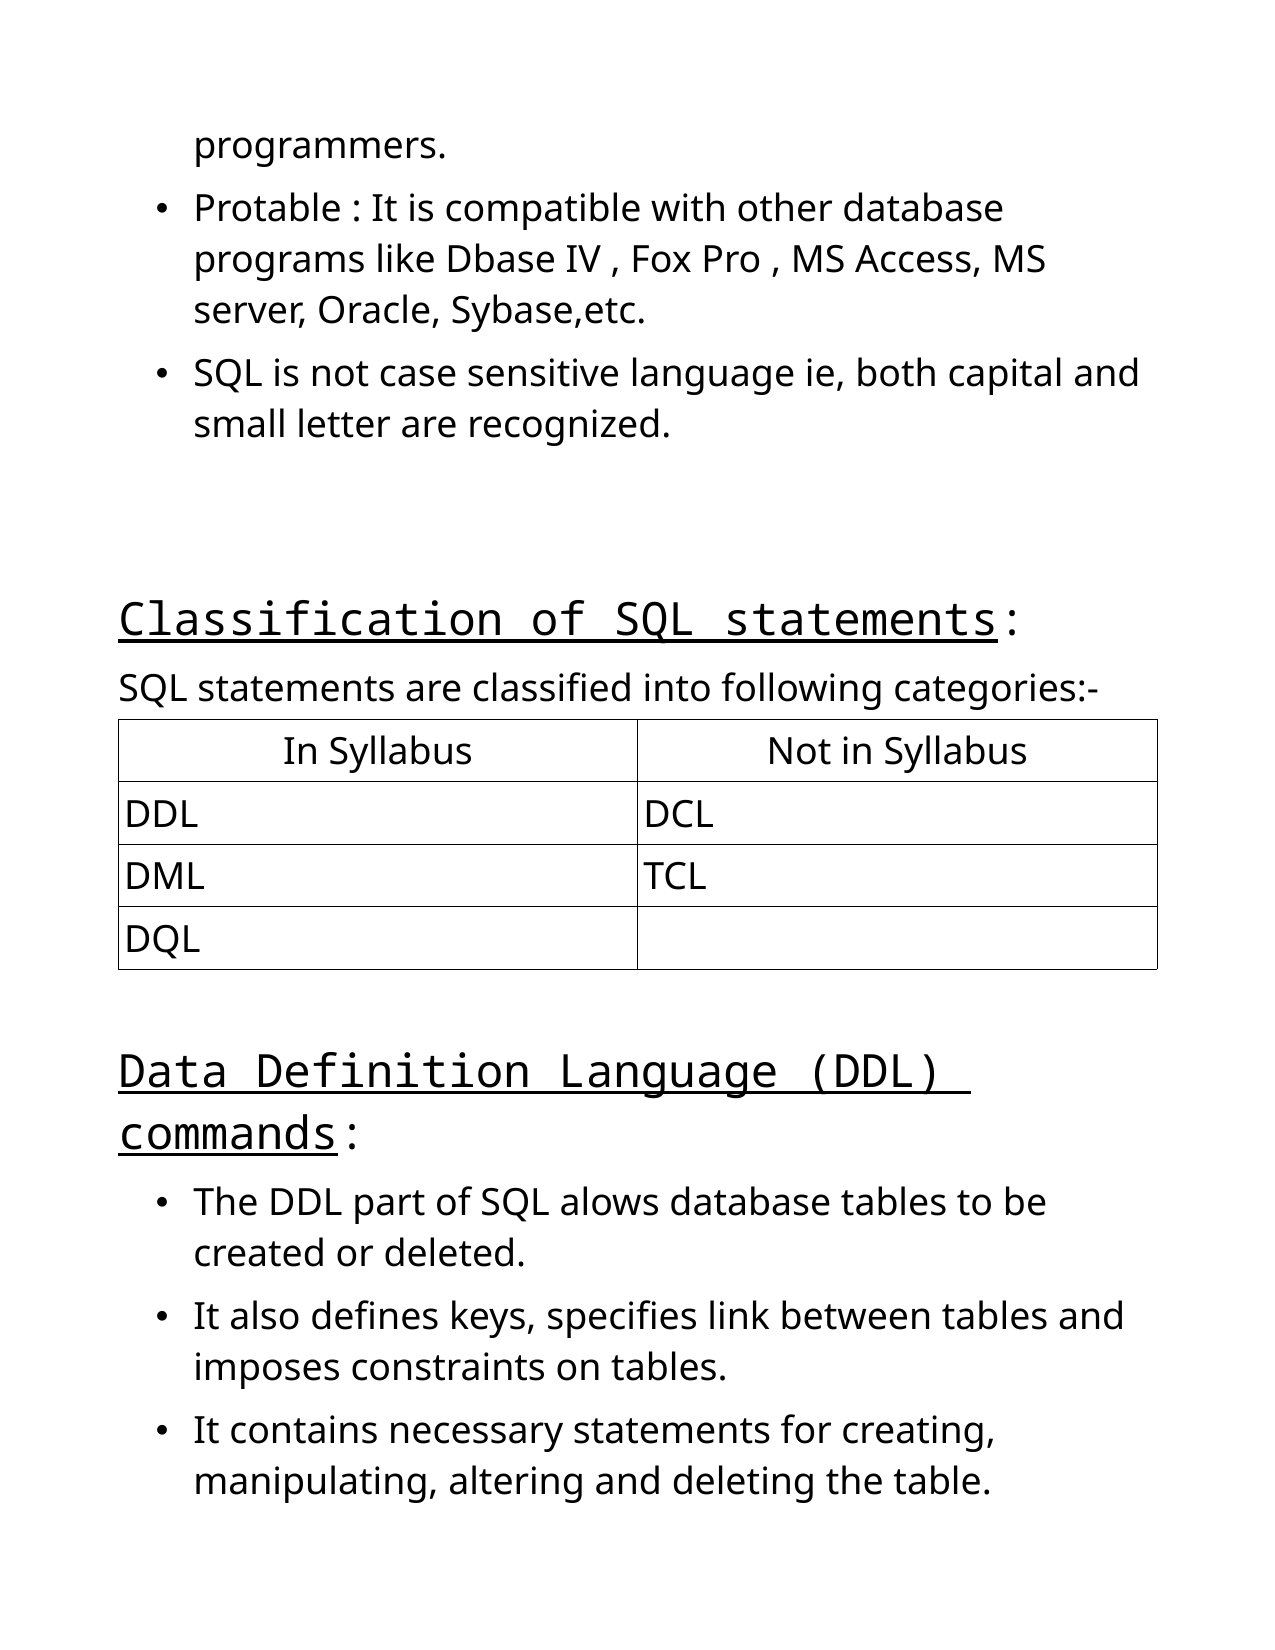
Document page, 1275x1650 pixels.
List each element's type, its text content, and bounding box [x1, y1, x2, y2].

table_cell TCL [638, 845, 1157, 906]
text SQL statements are classified into following categories:- [118, 661, 1157, 712]
text Data Definition Language (DDL) commands: [118, 1038, 1157, 1163]
list programmers. [156, 118, 1157, 169]
list It contains necessary statements for creating, manipulating, altering and deleting the table. [156, 1403, 1157, 1505]
table_cell DQL [119, 907, 637, 969]
table_cell DDL [119, 782, 637, 844]
table_header In Syllabus [119, 720, 637, 781]
list The DDL part of SQL alows database tables to be created or deleted. [156, 1175, 1157, 1277]
table_header Not in Syllabus [638, 720, 1157, 781]
list SQL is not case sensitive language ie, both capital and small letter are recognized. [156, 346, 1157, 448]
text Classification of SQL statements: [118, 587, 1157, 649]
table_cell [638, 907, 1157, 969]
table_cell DCL [638, 782, 1157, 844]
list Protable : It is compatible with other database programs like Dbase IV , Fox Pro , MS Access, MS server, Oracle, Sybase,etc. [156, 181, 1157, 334]
table_cell DML [119, 845, 637, 906]
list It also defines keys, specifies link between tables and imposes constraints on tables. [156, 1289, 1157, 1391]
